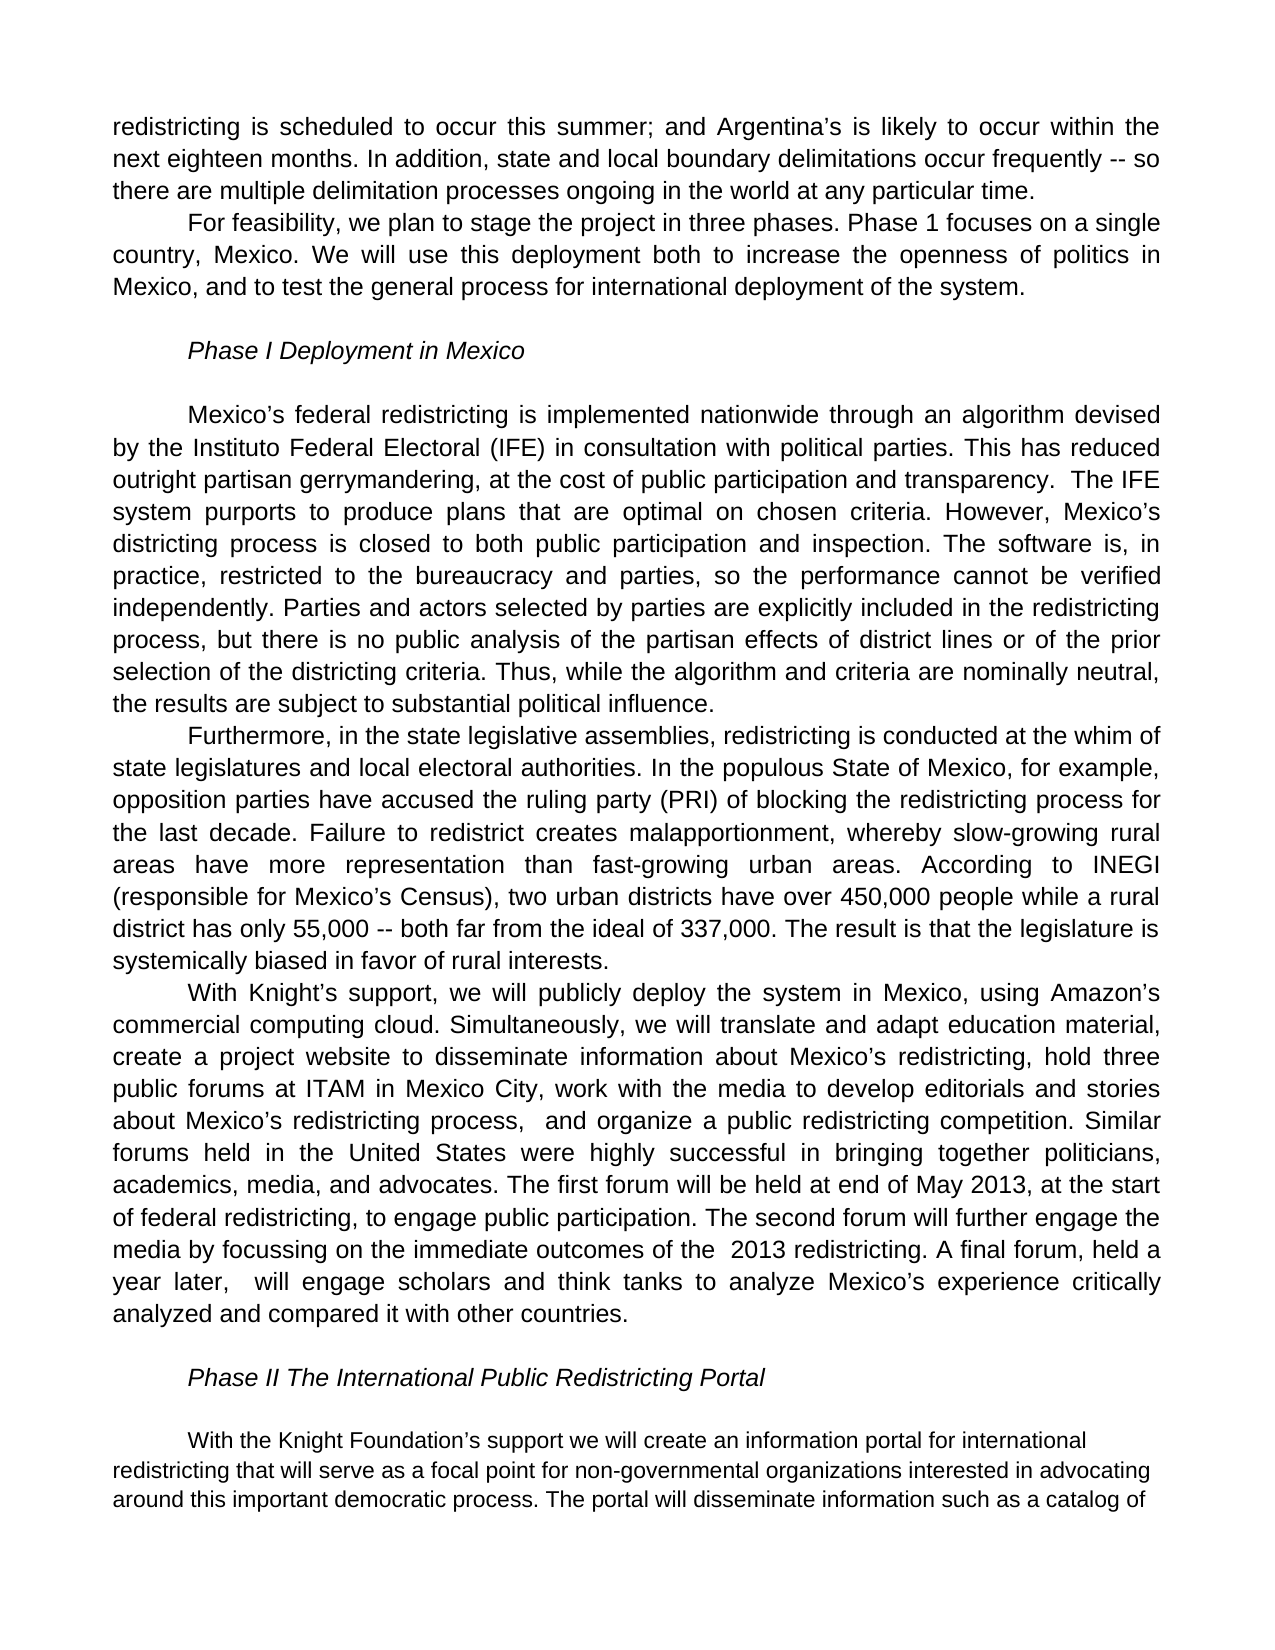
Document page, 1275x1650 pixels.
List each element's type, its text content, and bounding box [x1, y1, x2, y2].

text Phase I Deployment in Mexico [112, 337, 1162, 365]
text With the Knight Foundation’s support we will create an information portal for international redistricting that will serve as a focal point for non-governmental organizations interested in advocating around this important democratic process. The portal will disseminate information such as a catalog of [112, 1428, 1162, 1512]
text redistricting is scheduled to occur this summer; and Argentina’s is likely to occur within the next eighteen months. In addition, state and local boundary delimitations occur frequently -- so there are multiple delimitation processes ongoing in the world at any particular time. [112, 112, 1162, 204]
text For feasibility, we plan to stage the project in three phases. Phase 1 focuses on a single country, Mexico. We will use this deployment both to increase the openness of politics in Mexico, and to test the general process for international deployment of the system. [112, 209, 1162, 301]
text Mexico’s federal redistricting is implemented nationwide through an algorithm devised by the Instituto Federal Electoral (IFE) in consultation with political parties. This has reduced outright partisan gerrymandering, at the cost of public participation and transparency. The IFE system purports to produce plans that are optimal on chosen criteria. However, Mexico’s districting process is closed to both public participation and inspection. The software is, in practice, restricted to the bureaucracy and parties, so the performance cannot be verified independently. Parties and actors selected by parties are explicitly included in the redistricting process, but there is no public analysis of the partisan effects of district lines or of the prior selection of the districting criteria. Thus, while the algorithm and criteria are nominally neutral, the results are subject to substantial political influence. [112, 401, 1162, 718]
text Furthermore, in the state legislative assemblies, redistricting is conducted at the whim of state legislatures and local electoral authorities. In the populous State of Mexico, for example, opposition parties have accused the ruling party (PRI) of blocking the redistricting process for the last decade. Failure to redistrict creates malapportionment, whereby slow-growing rural areas have more representation than fast-growing urban areas. According to INEGI (responsible for Mexico’s Census), two urban districts have over 450,000 people while a rural district has only 55,000 -- both far from the ideal of 337,000. The result is that the legislature is systemically biased in favor of rural interests. [112, 722, 1162, 974]
text With Knight’s support, we will publicly deploy the system in Mexico, using Amazon’s commercial computing cloud. Simultaneously, we will translate and adapt education material, create a project website to disseminate information about Mexico’s redistricting, hold three public forums at ITAM in Mexico City, work with the media to develop editorials and stories about Mexico’s redistricting process, and organize a public redistricting competition. Similar forums held in the United States were highly successful in bringing together politicians, academics, media, and advocates. The first forum will be held at end of May 2013, at the start of federal redistricting, to engage public participation. The second forum will further engage the media by focussing on the immediate outcomes of the 2013 redistricting. A final forum, held a year later, will engage scholars and think tanks to analyze Mexico’s experience critically analyzed and compared it with other countries. [112, 979, 1162, 1327]
text Phase II The International Public Redistricting Portal [112, 1364, 1162, 1392]
